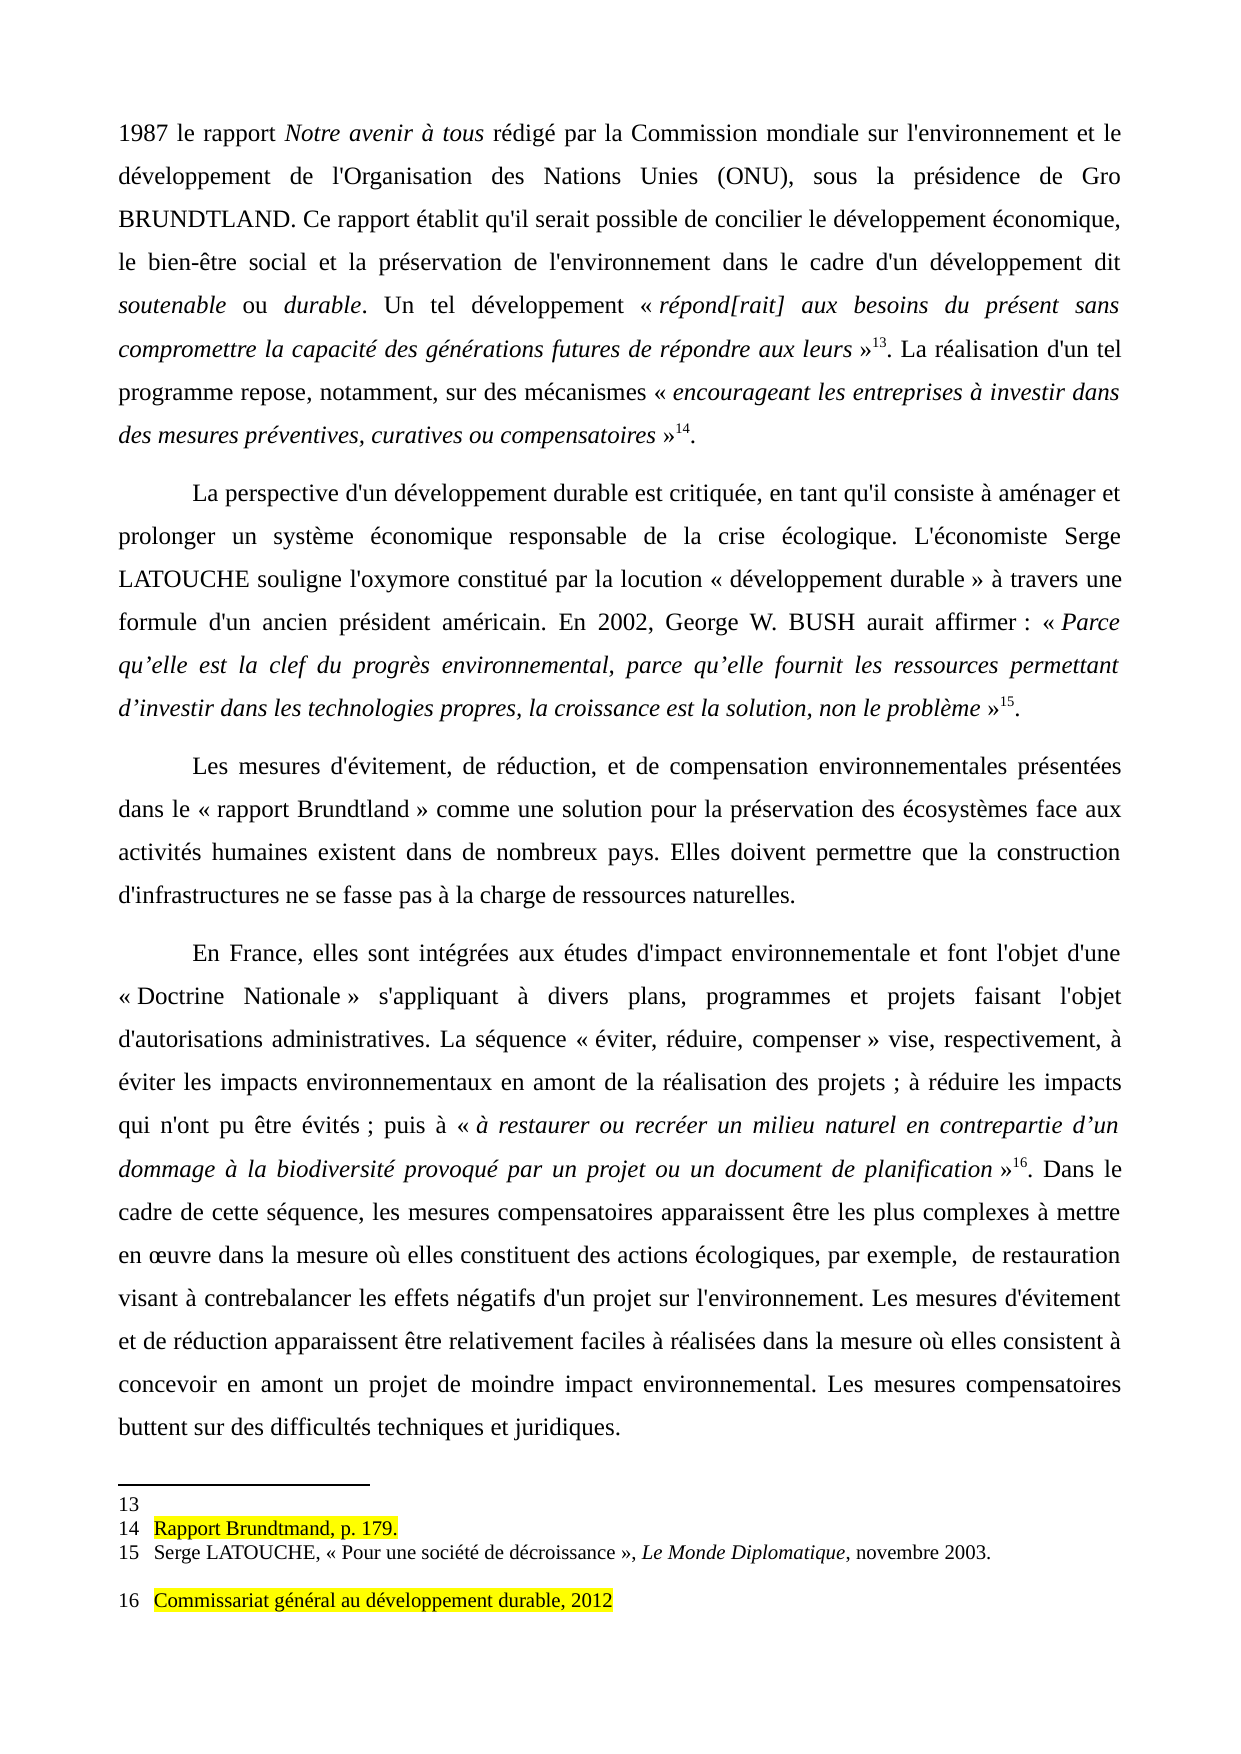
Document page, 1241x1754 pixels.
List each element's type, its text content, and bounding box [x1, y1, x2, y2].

text En France, elles sont intégrées aux études d'impact environnementale et font l'objet d'une « Doctrine Nationale » s'appliquant à divers plans, programmes et projets faisant l'objet d'autorisations administratives. La séquence « éviter, réduire, compenser » vise, respectivement, à éviter les impacts environnementaux en amont de la réalisation des projets ; à réduire les impacts qui n'ont pu être évités ; puis à « à restaurer ou recréer un milieu naturel en contrepartie d’un dommage à la biodiversité provoqué par un projet ou un document de planification ». Dans le cadre de cette séquence, les mesures compensatoires apparaissent être les plus complexes à mettre en œuvre dans la mesure où elles constituent des actions écologiques, par exemple, de restauration visant à contrebalancer les effets négatifs d'un projet sur l'environnement. Les mesures d'évitement et de réduction apparaissent être relativement faciles à réalisées dans la mesure où elles consistent à concevoir en amont un projet de moindre impact environnemental. Les mesures compensatoires buttent sur des difficultés techniques et juridiques. [118, 938, 1122, 1441]
text Rapport Brundtmand, p. 179. [118, 1516, 1122, 1539]
text Les mesures d'évitement, de réduction, et de compensation environnementales présentées dans le « rapport Brundtland » comme une solution pour la préservation des écosystèmes face aux activités humaines existent dans de nombreux pays. Elles doivent permettre que la construction d'infrastructures ne se fasse pas à la charge de ressources naturelles. [118, 751, 1122, 909]
text Serge LATOUCHE, « Pour une société de décroissance », Le Monde Diplomatique, novembre 2003. [118, 1539, 1122, 1564]
text 1987 le rapport Notre avenir à tous rédigé par la Commission mondiale sur l'environnement et le développement de l'Organisation des Nations Unies (ONU), sous la présidence de Gro BRUNDTLAND. Ce rapport établit qu'il serait possible de concilier le développement économique, le bien-être social et la préservation de l'environnement dans le cadre d'un développement dit soutenable ou durable. Un tel développement « répond[rait] aux besoins du présent sans compromettre la capacité des générations futures de répondre aux leurs ». La réalisation d'un tel programme repose, notamment, sur des mécanismes « encourageant les entreprises à investir dans des mesures préventives, curatives ou compensatoires ». [118, 118, 1122, 449]
text Commissariat général au développement durable, 2012 [118, 1588, 1122, 1612]
text La perspective d'un développement durable est critiquée, en tant qu'il consiste à aménager et prolonger un système économique responsable de la crise écologique. L'économiste Serge LATOUCHE souligne l'oxymore constitué par la locution « développement durable » à travers une formule d'un ancien président américain. En 2002, George W. BUSH aurait affirmer : « Parce qu’elle est la clef du progrès environnemental, parce qu’elle fournit les ressources permettant d’investir dans les technologies propres, la croissance est la solution, non le problème ». [118, 478, 1122, 722]
